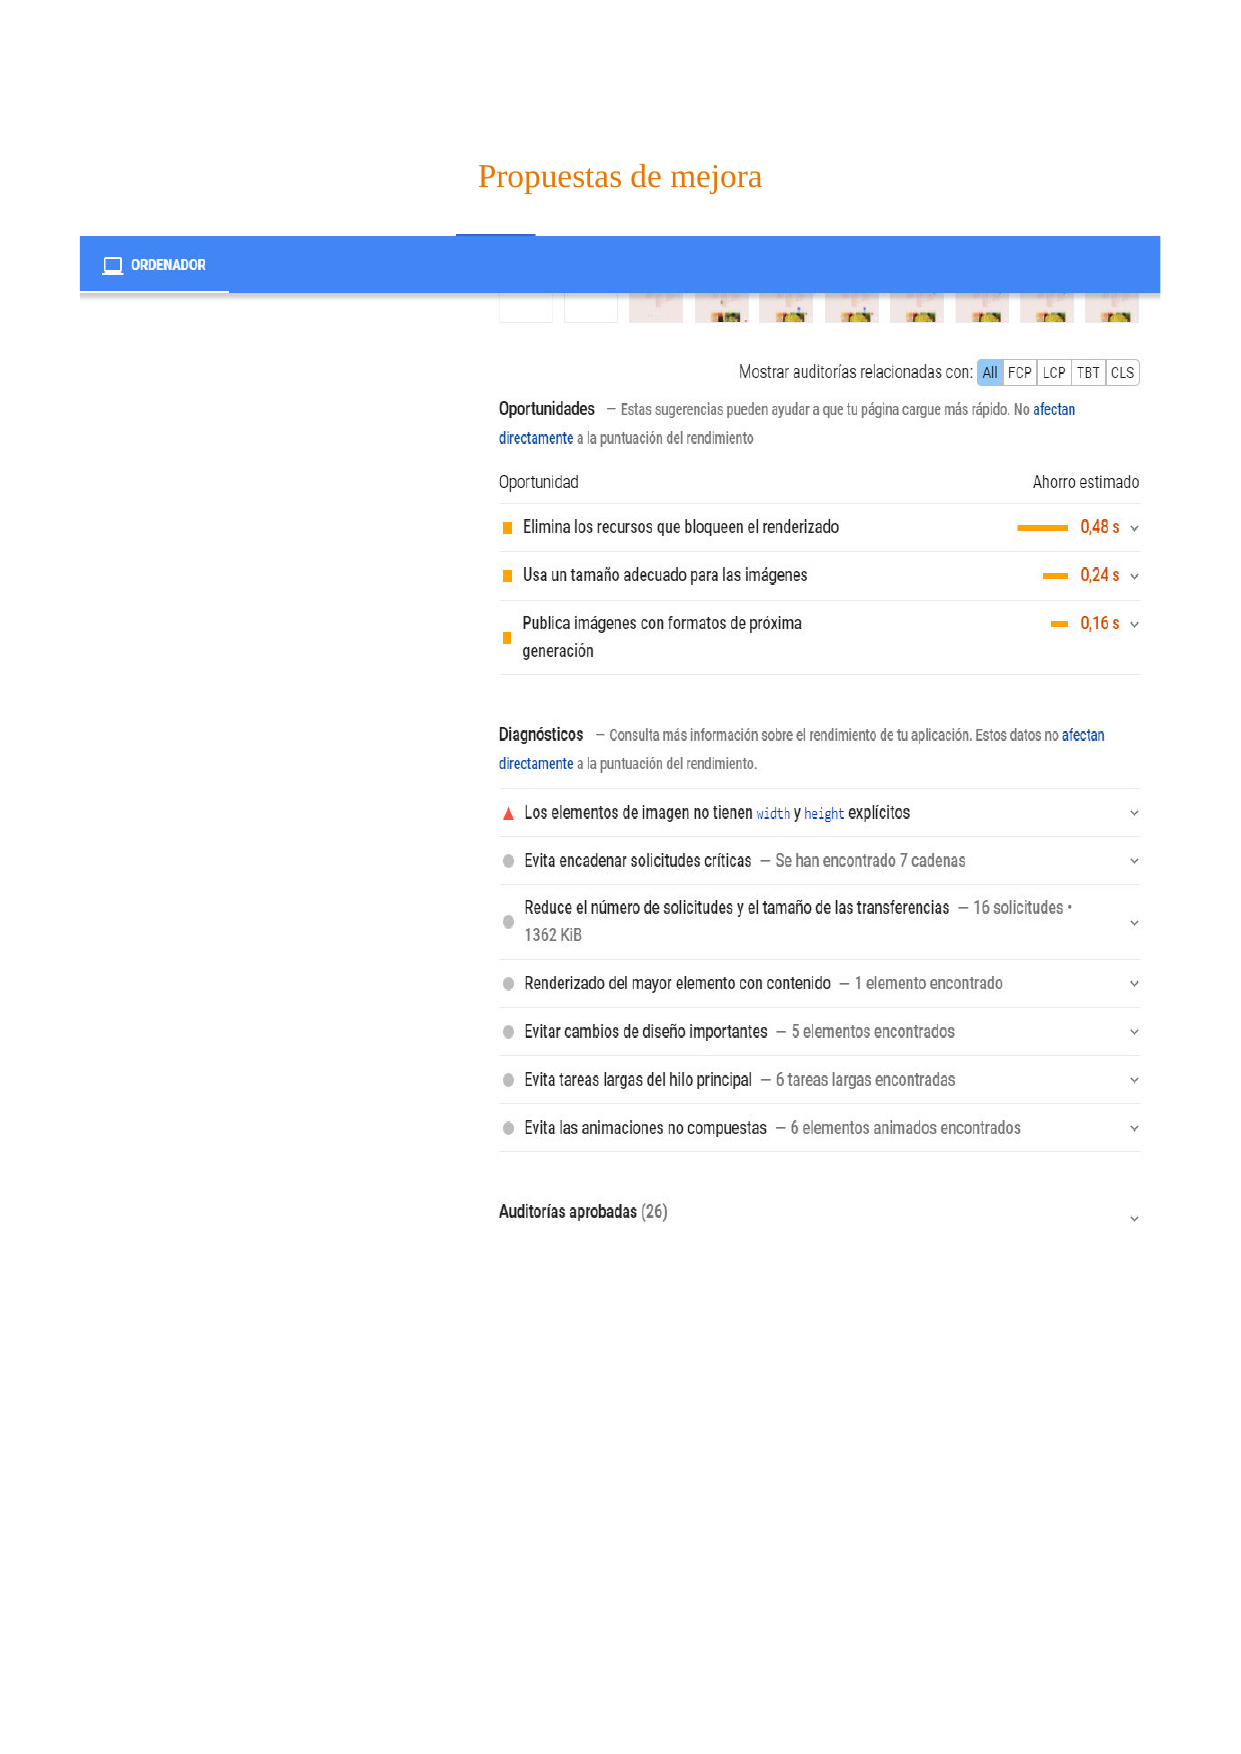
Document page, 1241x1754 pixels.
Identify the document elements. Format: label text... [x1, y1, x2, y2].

picture [79, 233, 1161, 1279]
text Propuestas de mejora [118, 156, 1122, 195]
